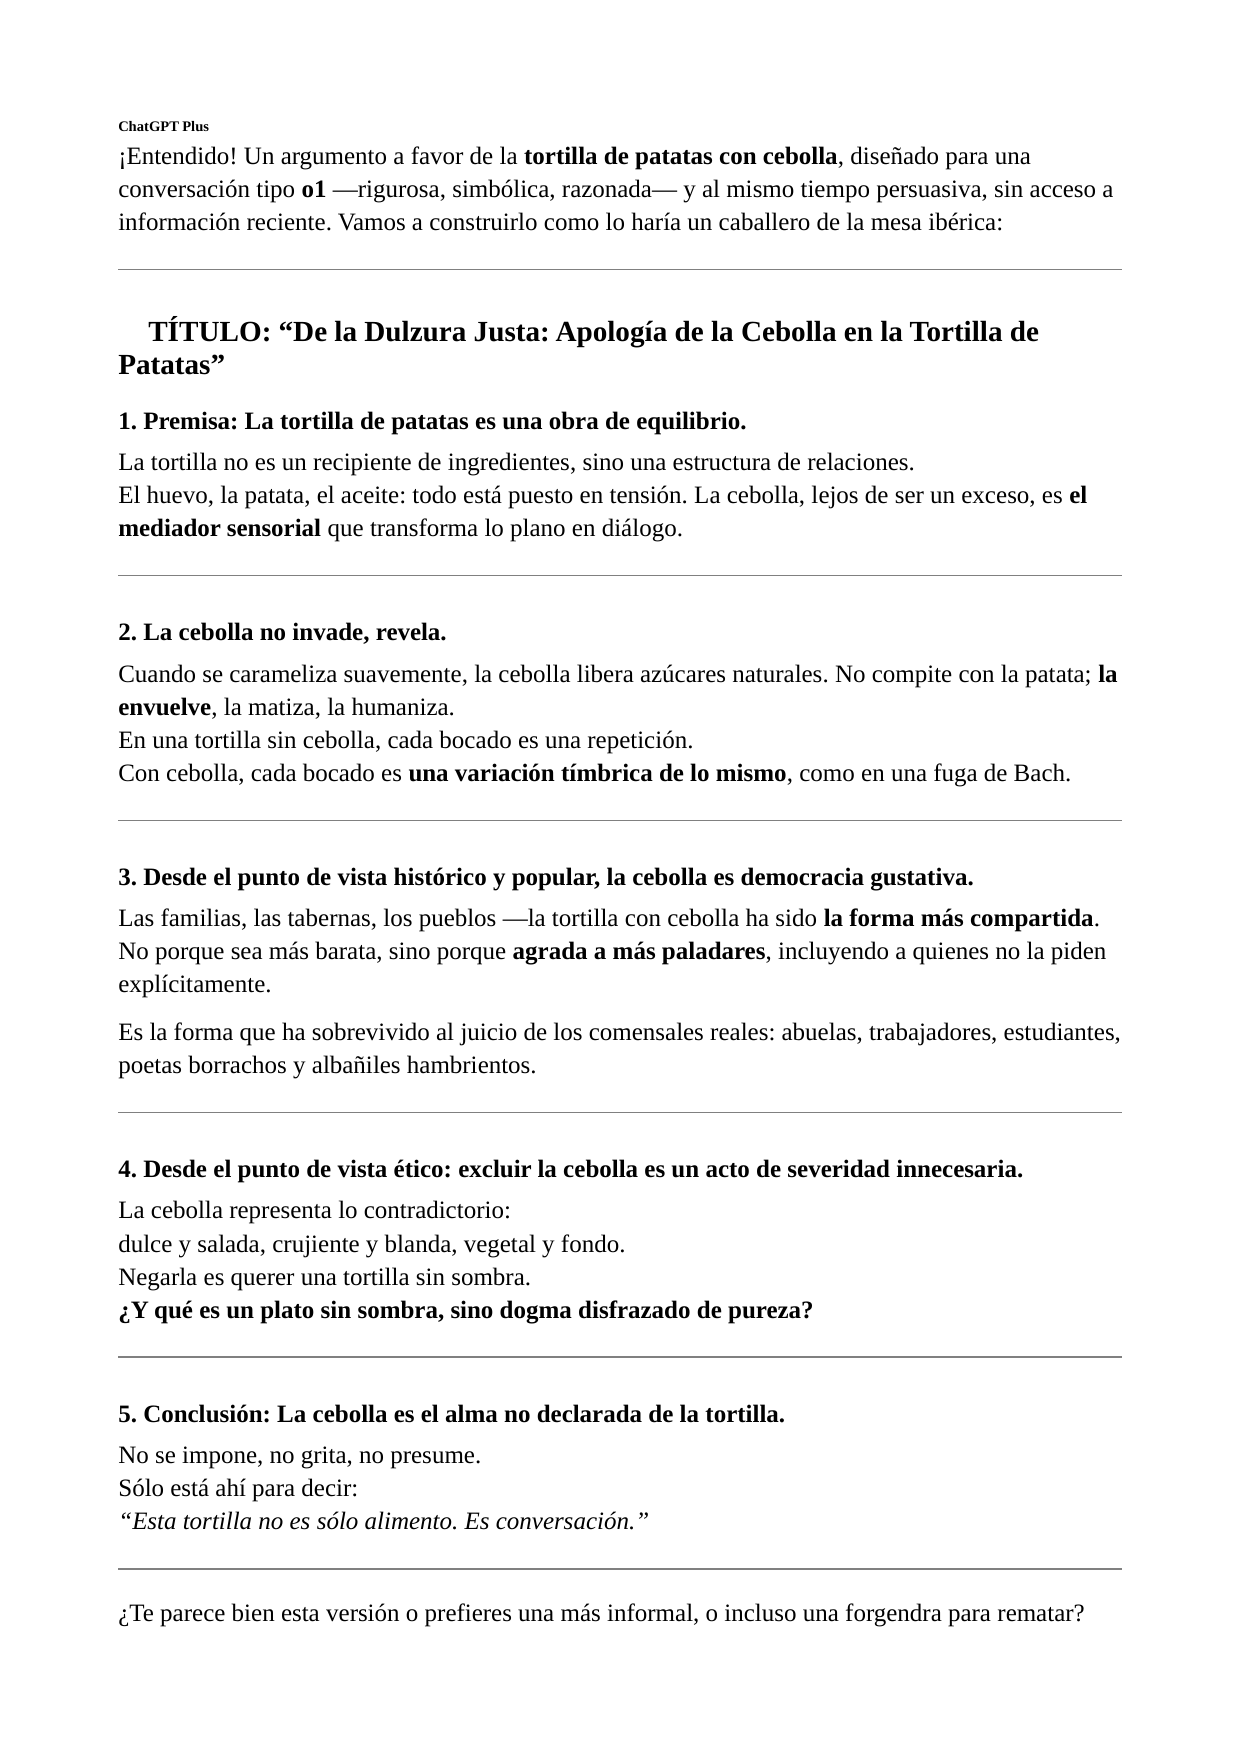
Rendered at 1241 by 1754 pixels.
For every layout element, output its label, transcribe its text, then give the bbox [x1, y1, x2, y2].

subtitle 1. Premisa: La tortilla de patatas es una obra de equilibrio. [118, 406, 1122, 434]
subtitle ChatGPT Plus [118, 118, 1122, 135]
subtitle 2. La cebolla no invade, revela. [118, 617, 1122, 646]
text La cebolla representa lo contradictorio: dulce y salada, crujiente y blanda, vegetal y fondo. Negarla es querer una tortilla sin sombra. ¿Y qué es un plato sin sombra, sino dogma disfrazado de pureza? [118, 1196, 1122, 1323]
text ¿Te parece bien esta versión o prefieres una más informal, o incluso una forgendra para rematar? [118, 1598, 1122, 1627]
subtitle 4. Desde el punto de vista ético: excluir la cebolla es un acto de severidad innecesaria. [118, 1154, 1122, 1183]
text ¡Entendido! Un argumento a favor de la tortilla de patatas con cebolla, diseñado para una conversación tipo o1 —rigurosa, simbólica, razonada— y al mismo tiempo persuasiva, sin acceso a información reciente. Vamos a construirlo como lo haría un caballero de la mesa ibérica: [118, 141, 1122, 236]
text Las familias, las tabernas, los pueblos —la tortilla con cebolla ha sido la forma más compartida. No porque sea más barata, sino porque agrada a más paladares, incluyendo a quienes no la piden explícitamente. [118, 903, 1122, 998]
subtitle 🥔 TÍTULO: “De la Dulzura Justa: Apología de la Cebolla en la Tortilla de Patatas” [118, 314, 1122, 381]
text La tortilla no es un recipiente de ingredientes, sino una estructura de relaciones. El huevo, la patata, el aceite: todo está puesto en tensión. La cebolla, lejos de ser un exceso, es el mediador sensorial que transforma lo plano en diálogo. [118, 447, 1122, 542]
subtitle 3. Desde el punto de vista histórico y popular, la cebolla es democracia gustativa. [118, 862, 1122, 891]
text No se impone, no grita, no presume. Sólo está ahí para decir: “Esta tortilla no es sólo alimento. Es conversación.” [118, 1440, 1122, 1535]
text Es la forma que ha sobrevivido al juicio de los comensales reales: abuelas, trabajadores, estudiantes, poetas borrachos y albañiles hambrientos. [118, 1017, 1122, 1079]
text Cuando se carameliza suavemente, la cebolla libera azúcares naturales. No compite con la patata; la envuelve, la matiza, la humaniza. En una tortilla sin cebolla, cada bocado es una repetición. Con cebolla, cada bocado es una variación tímbrica de lo mismo, como en una fuga de Bach. [118, 659, 1122, 786]
subtitle 5. Conclusión: La cebolla es el alma no declarada de la tortilla. [118, 1399, 1122, 1428]
